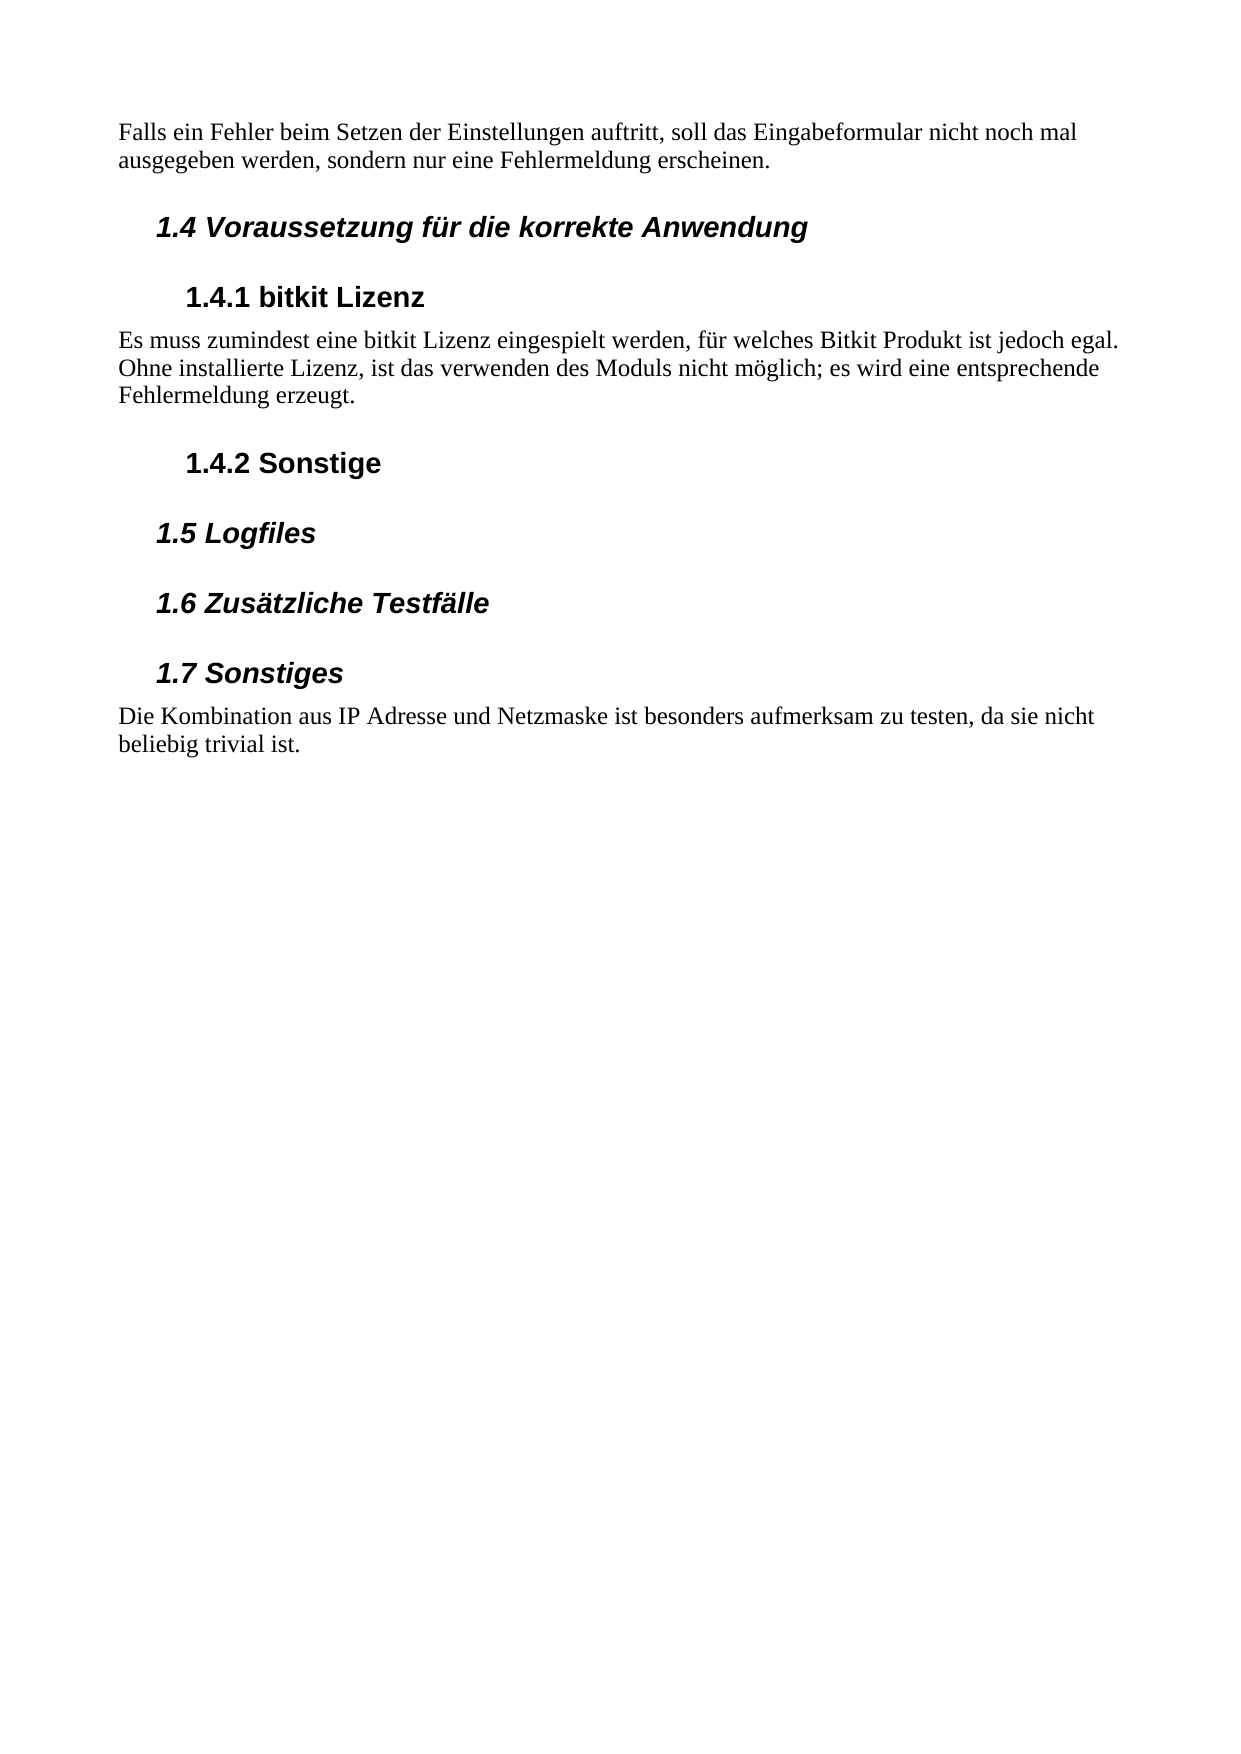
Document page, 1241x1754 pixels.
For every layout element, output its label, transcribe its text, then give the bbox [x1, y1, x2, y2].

subtitle Zusätzliche Testfälle [148, 587, 1122, 620]
subtitle Voraussetzung für die korrekte Anwendung [148, 211, 1122, 244]
subtitle Sonstige [177, 447, 1122, 479]
text Die Kombination aus IP Adresse und Netzmaske ist besonders aufmerksam zu testen, da sie nicht beliebig trivial ist. [118, 702, 1122, 758]
subtitle Logfiles [148, 517, 1122, 549]
text Falls ein Fehler beim Setzen der Einstellungen auftritt, soll das Eingabeformular nicht noch mal ausgegeben werden, sondern nur eine Fehlermeldung erscheinen. [118, 118, 1122, 173]
text Es muss zumindest eine bitkit Lizenz eingespielt werden, für welches Bitkit Produkt ist jedoch egal. Ohne installierte Lizenz, ist das verwenden des Moduls nicht möglich; es wird eine entsprechende Fehlermeldung erzeugt. [118, 326, 1122, 409]
subtitle Sonstiges [148, 657, 1122, 690]
subtitle bitkit Lizenz [177, 281, 1122, 314]
